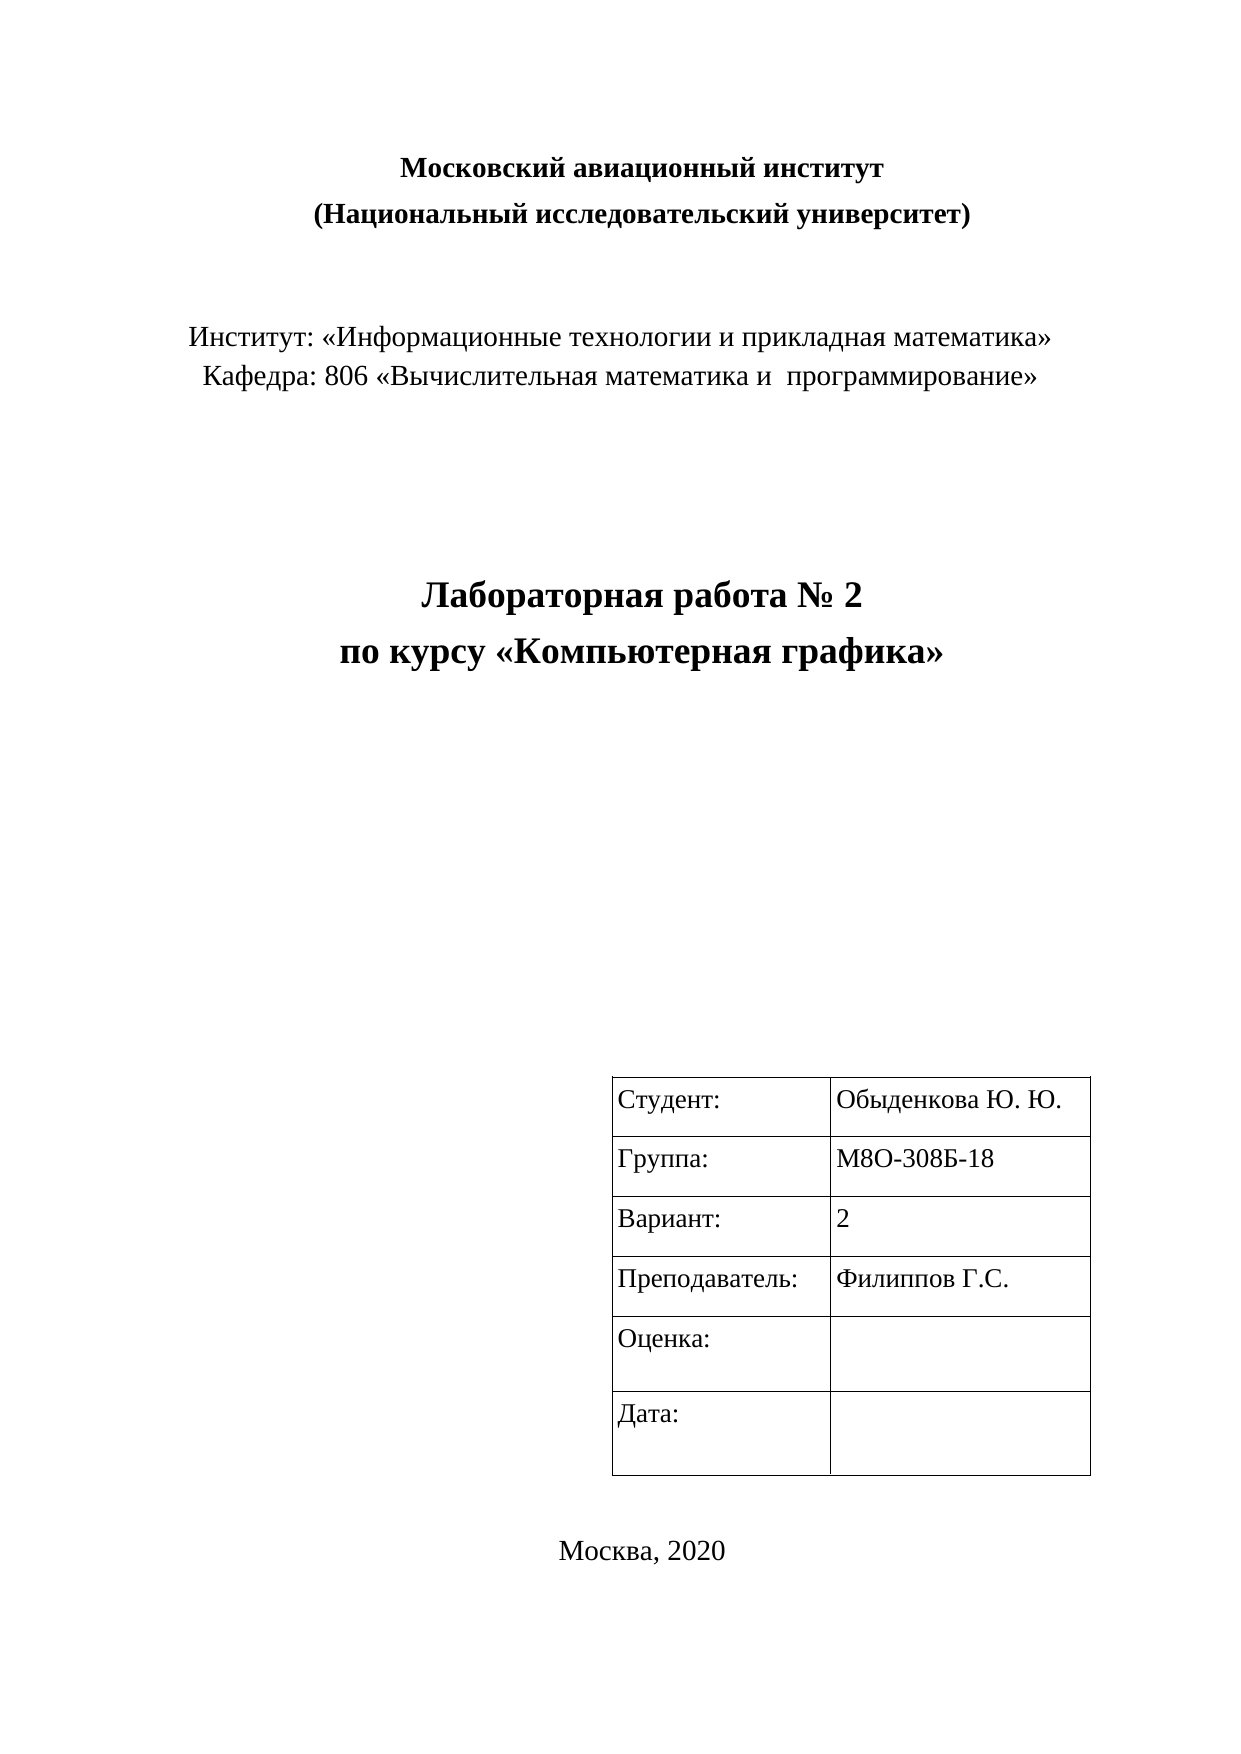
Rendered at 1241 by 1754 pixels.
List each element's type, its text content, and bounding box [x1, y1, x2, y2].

text Московский авиационный институт [150, 150, 1090, 183]
text (Национальный исследовательский университет) [150, 196, 1090, 229]
text Москва, 2020 [150, 1533, 1090, 1567]
table_cell Оценка: [613, 1317, 830, 1391]
table_cell Вариант: [613, 1197, 830, 1256]
table_cell [831, 1317, 1090, 1391]
table_header Студент: [613, 1078, 830, 1136]
text Институт: «Информационные технологии и прикладная математика» [150, 319, 1090, 353]
table_cell Дата: [613, 1392, 830, 1474]
text по курсу «Компьютерная графика» [150, 628, 1090, 672]
table_cell 2 [831, 1197, 1090, 1256]
table_cell [831, 1392, 1090, 1474]
table_cell Группа: [613, 1137, 830, 1196]
text Кафедра: 806 «Вычислительная математика и программирование» [150, 358, 1090, 391]
text Лабораторная работа № 2 [150, 573, 1090, 616]
table_cell М8О-308Б-18 [831, 1137, 1090, 1196]
table_cell Преподаватель: [613, 1257, 830, 1316]
table_header Обыденкова Ю. Ю. [831, 1078, 1090, 1136]
table_cell Филиппов Г.С. [831, 1257, 1090, 1316]
